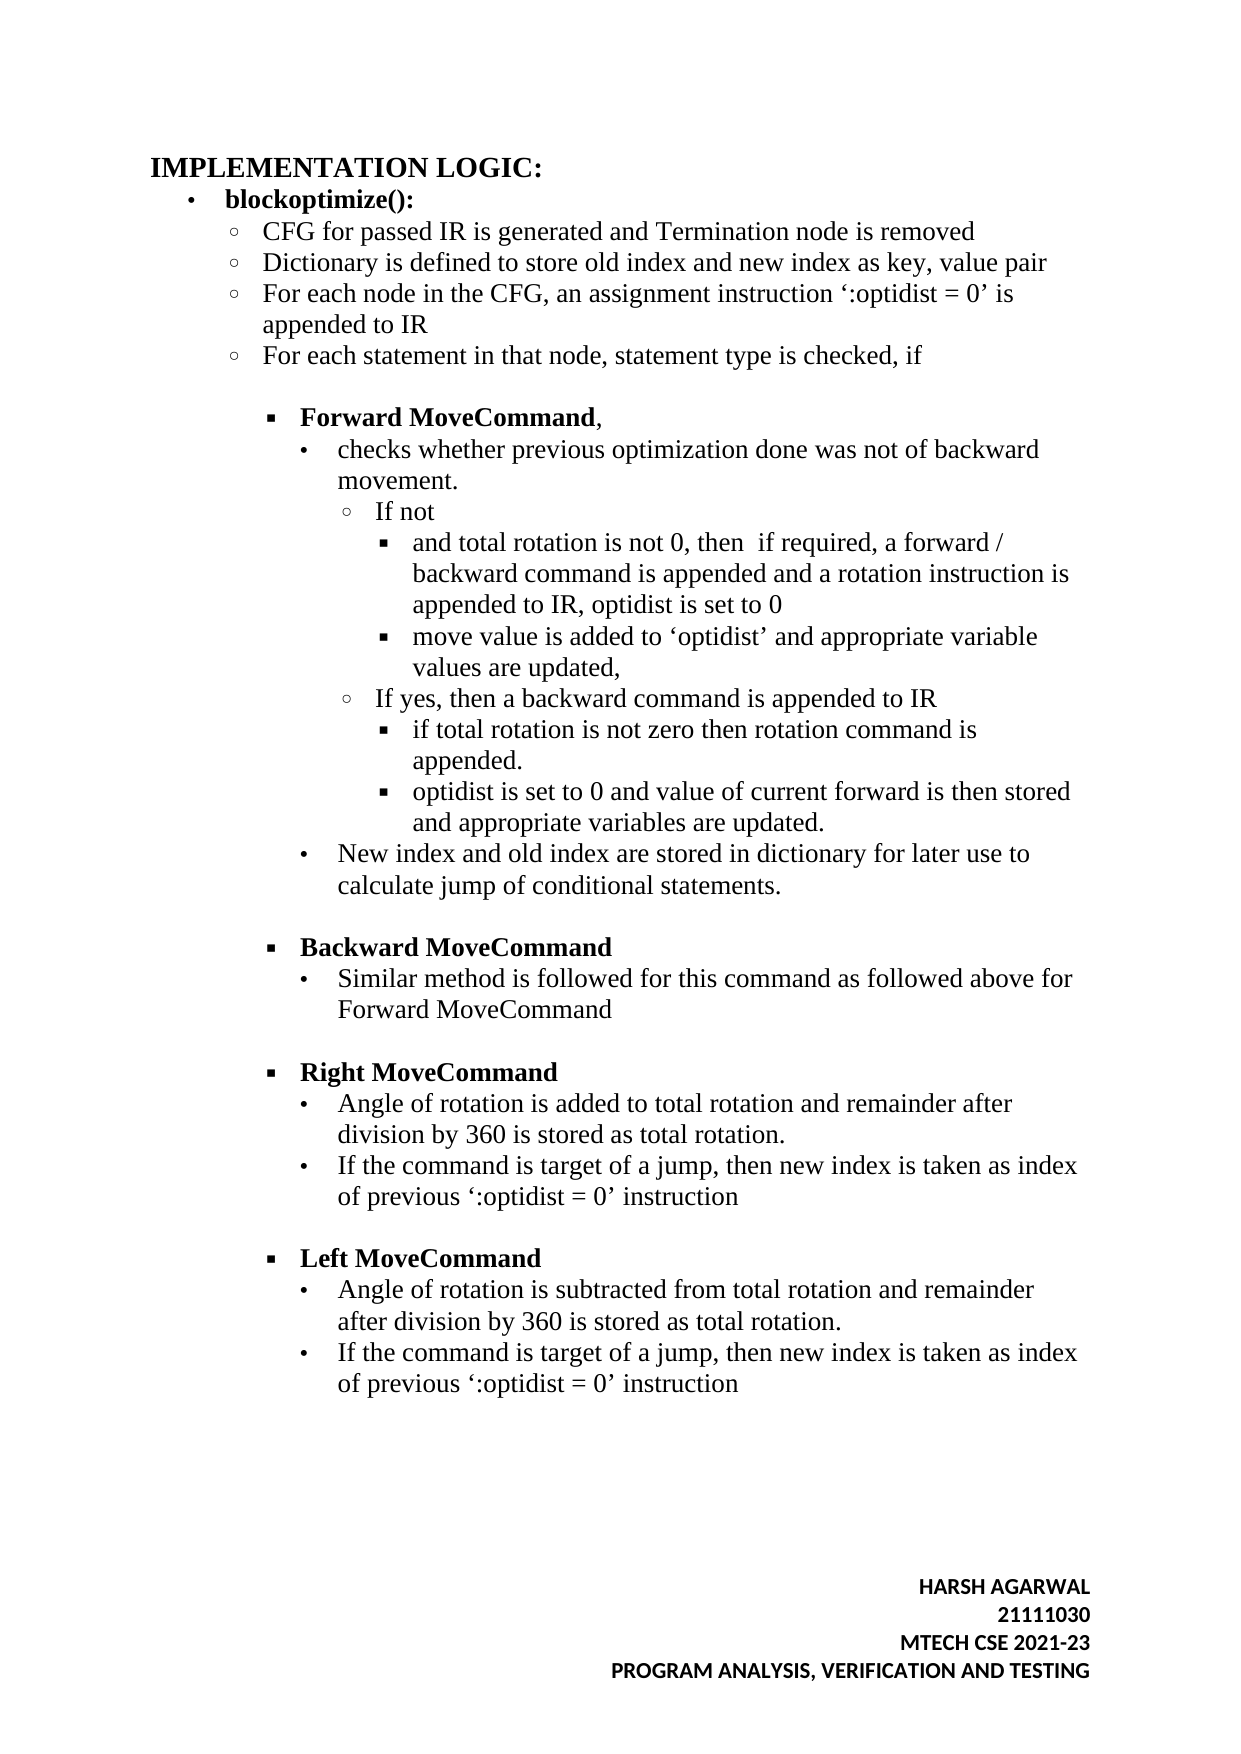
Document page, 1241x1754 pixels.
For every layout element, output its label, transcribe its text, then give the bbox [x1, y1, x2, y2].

list Backward MoveCommand [262, 931, 1090, 962]
list For each statement in that node, statement type is checked, if [225, 339, 1090, 370]
list If yes, then a backward command is appended to IR [337, 682, 1090, 713]
list and total rotation is not 0, then if required, a forward / backward command is appended and a rotation instruction is appended to IR, optidist is set to 0 [375, 526, 1090, 619]
list Similar method is followed for this command as followed above for Forward MoveCommand [300, 962, 1090, 1024]
list CFG for passed IR is generated and Termination node is removed [225, 215, 1090, 246]
list Angle of rotation is added to total rotation and remainder after division by 360 is stored as total rotation. [300, 1087, 1090, 1149]
list move value is added to ‘optidist’ and appropriate variable values are updated, [375, 619, 1090, 682]
list blockoptimize(): [187, 183, 1090, 215]
list If not [337, 495, 1090, 526]
list New index and old index are stored in dictionary for later use to calculate jump of conditional statements. [300, 838, 1090, 900]
list Left MoveCommand [262, 1242, 1090, 1274]
list For each node in the CFG, an assignment instruction ‘:optidist = 0’ is appended to IR [225, 277, 1090, 339]
list Angle of rotation is subtracted from total rotation and remainder after division by 360 is stored as total rotation. [300, 1274, 1090, 1336]
list Dictionary is defined to store old index and new index as key, value pair [225, 246, 1090, 277]
list Forward MoveCommand, [262, 402, 1090, 433]
list Right MoveCommand [262, 1056, 1090, 1087]
list If the command is target of a jump, then new index is taken as index of previous ‘:optidist = 0’ instruction [300, 1336, 1090, 1398]
list If the command is target of a jump, then new index is taken as index of previous ‘:optidist = 0’ instruction [300, 1149, 1090, 1211]
list checks whether previous optimization done was not of backward movement. [300, 433, 1090, 495]
list IMPLEMENTATION LOGIC: [150, 150, 1090, 183]
list optidist is set to 0 and value of current forward is then stored and appropriate variables are updated. [375, 775, 1090, 838]
list if total rotation is not zero then rotation command is appended. [375, 713, 1090, 775]
